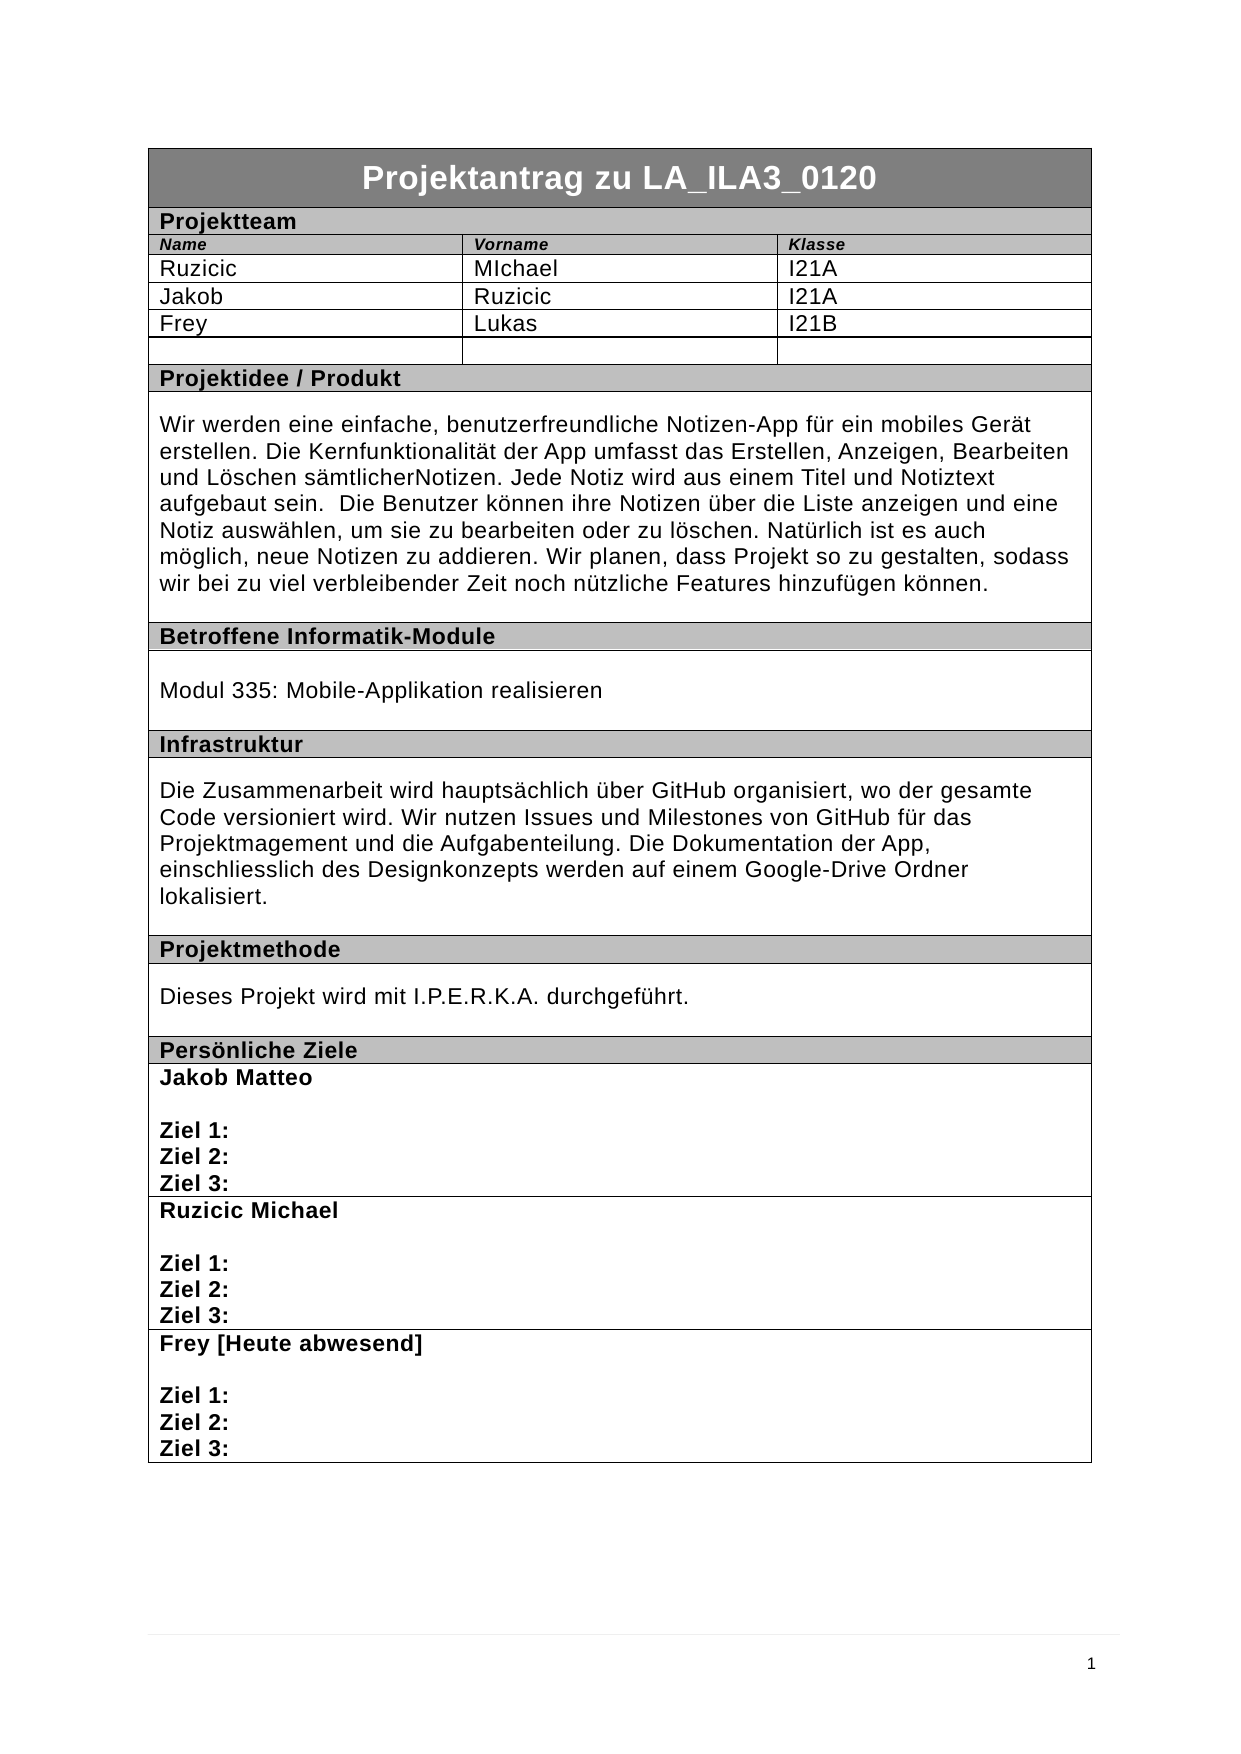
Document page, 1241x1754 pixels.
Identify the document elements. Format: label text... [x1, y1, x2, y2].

table_cell Lukas [463, 310, 777, 336]
table_cell [778, 338, 1091, 364]
table_cell Name [149, 235, 462, 254]
table_cell Die Zusammenarbeit wird hauptsächlich über GitHub organisiert, wo der gesamte Code versioniert wird. Wir nutzen Issues und Milestones von GitHub für das Projektmagement und die Aufgabenteilung. Die Dokumentation der App, einschliesslich des Designkonzepts werden auf einem Google-Drive Ordner lokalisiert. [149, 758, 1091, 935]
table_cell Vorname [463, 235, 777, 254]
table_cell Frey [149, 310, 462, 336]
table_cell I21B [778, 310, 1091, 336]
table_cell Ruzicic [149, 255, 462, 282]
table_cell I21A [778, 283, 1091, 309]
table_header Projektantrag zu LA_ILA3_0120 [149, 149, 1091, 207]
table_cell Projektteam [149, 208, 1091, 234]
table_cell Frey [Heute abwesend] Ziel 1: Ziel 2: Ziel 3: [149, 1330, 1091, 1462]
table_cell Jakob [149, 283, 462, 309]
table_cell Wir werden eine einfache, benutzerfreundliche Notizen-App für ein mobiles Gerät erstellen. Die Kernfunktionalität der App umfasst das Erstellen, Anzeigen, Bearbeiten und Löschen sämtlicherNotizen. Jede Notiz wird aus einem Titel und Notiztext aufgebaut sein. Die Benutzer können ihre Notizen über die Liste anzeigen und eine Notiz auswählen, um sie zu bearbeiten oder zu löschen. Natürlich ist es auch möglich, neue Notizen zu addieren. Wir planen, dass Projekt so zu gestalten, sodass wir bei zu viel verbleibender Zeit noch nützliche Features hinzufügen können. [149, 392, 1091, 622]
table_cell Projektmethode [149, 936, 1091, 963]
table_cell Betroffene Informatik-Module [149, 623, 1091, 649]
table_cell Persönliche Ziele [149, 1037, 1091, 1063]
table_cell Klasse [778, 235, 1091, 254]
table_cell [463, 338, 777, 364]
table_cell Jakob Matteo Ziel 1: Ziel 2: Ziel 3: [149, 1064, 1091, 1196]
table_cell MIchael [463, 255, 777, 282]
table_cell Projektidee / Produkt [149, 365, 1091, 391]
table_cell Infrastruktur [149, 731, 1091, 757]
table_cell [149, 338, 462, 364]
table_cell Ruzicic Michael Ziel 1: Ziel 2: Ziel 3: [149, 1197, 1091, 1329]
table_cell I21A [778, 255, 1091, 282]
table_cell Dieses Projekt wird mit I.P.E.R.K.A. durchgeführt. [149, 964, 1091, 1036]
table_cell Modul 335: Mobile-Applikation realisieren [149, 651, 1091, 730]
table_cell Ruzicic [463, 283, 777, 309]
